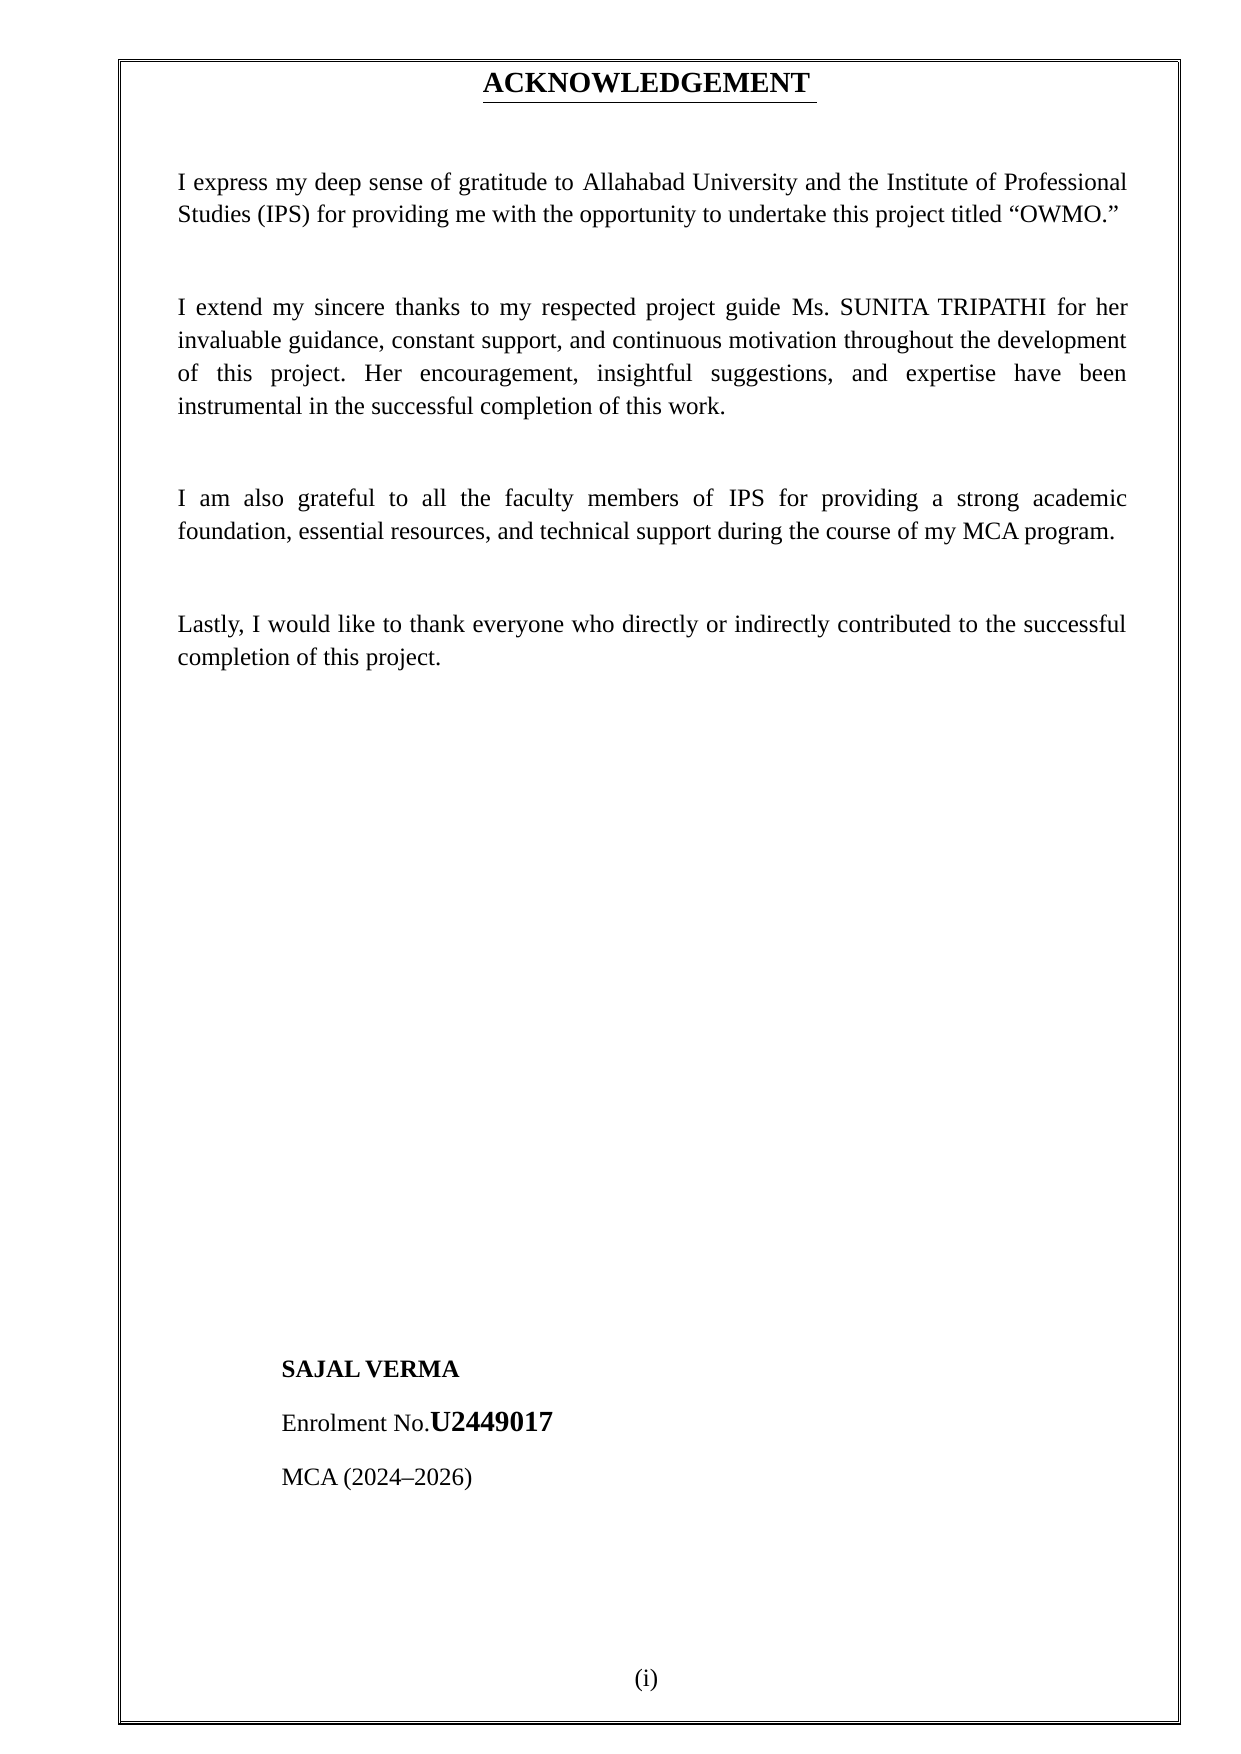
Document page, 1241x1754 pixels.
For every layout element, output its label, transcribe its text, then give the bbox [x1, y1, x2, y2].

text ACKNOWLEDGEMENT [124, 65, 1175, 102]
text Lastly, I would like to thank everyone who directly or indirectly contributed to the successful completion of this project. [177, 609, 1128, 671]
text I express my deep sense of gratitude to Allahabad University and the Institute of Professional Studies (IPS) for providing me with the opportunity to undertake this project titled “OWMO.” [177, 167, 1128, 228]
text I am also grateful to all the faculty members of IPS for providing a strong academic foundation, essential resources, and technical support during the course of my MCA program. [177, 483, 1128, 545]
text I extend my sincere thanks to my respected project guide Ms. SUNITA TRIPATHI for her invaluable guidance, constant support, and continuous motivation throughout the development of this project. Her encouragement, insightful suggestions, and expertise have been instrumental in the successful completion of this work. [177, 292, 1128, 420]
